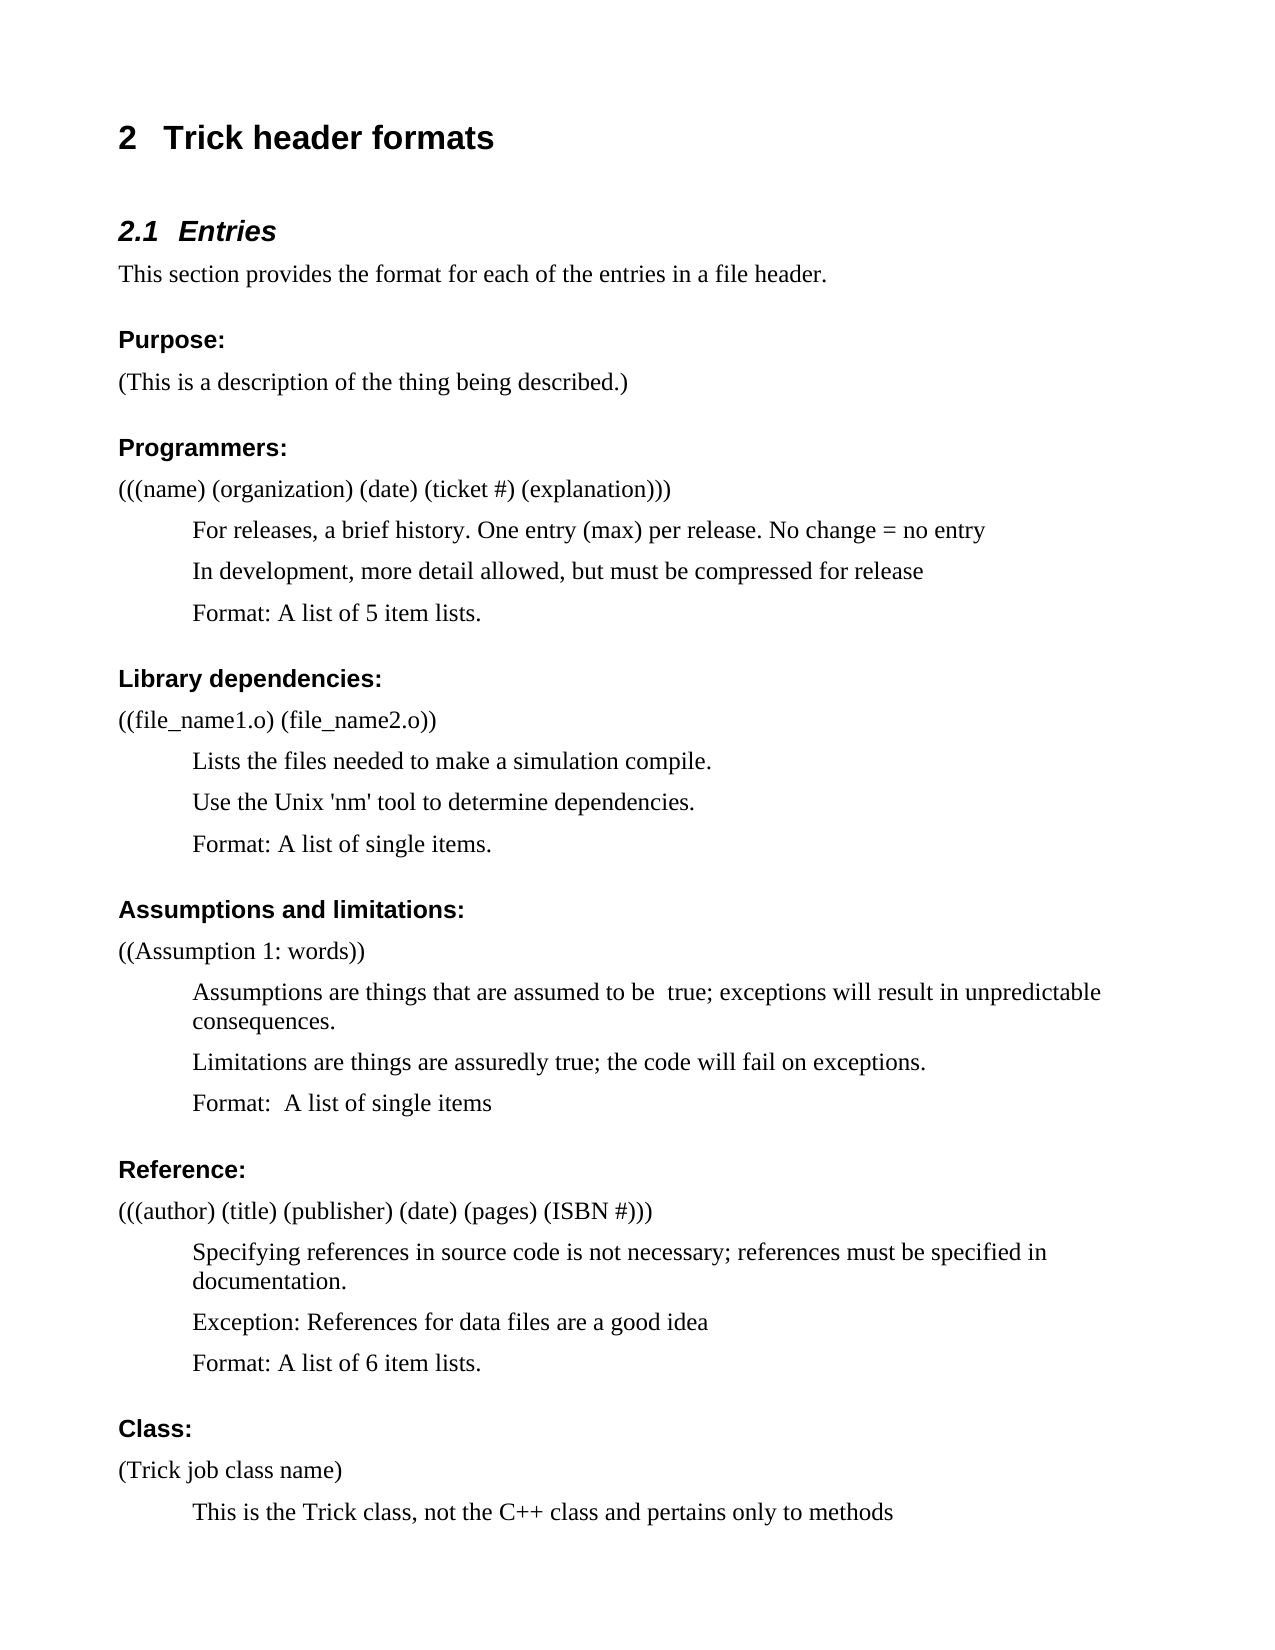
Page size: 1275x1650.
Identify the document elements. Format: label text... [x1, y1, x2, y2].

text This section provides the format for each of the entries in a file header. [118, 259, 1157, 288]
subtitle Reference: [118, 1155, 1157, 1183]
text ((Assumption 1: words)) [118, 936, 1157, 965]
text Exception: References for data files are a good idea [118, 1307, 1157, 1336]
text ((file_name1.o) (file_name2.o)) [118, 705, 1157, 734]
subtitle Assumptions and limitations: [118, 895, 1157, 923]
text (This is a description of the thing being described.) [118, 367, 1157, 395]
text (Trick job class name) [118, 1456, 1157, 1484]
text In development, more detail allowed, but must be compressed for release [118, 556, 1157, 585]
text This is the Trick class, not the C++ class and pertains only to methods [118, 1497, 1157, 1526]
text Use the Unix 'nm' tool to determine dependencies. [118, 787, 1157, 816]
subtitle Library dependencies: [118, 664, 1157, 692]
text Limitations are things are assuredly true; the code will fail on exceptions. [118, 1047, 1157, 1076]
text Assumptions are things that are assumed to be true; exceptions will result in unpredictable consequences. [118, 977, 1157, 1035]
text For releases, a brief history. One entry (max) per release. No change = no entry [118, 515, 1157, 544]
text Format: A list of single items [118, 1088, 1157, 1117]
text Format: A list of 5 item lists. [118, 598, 1157, 626]
subtitle Entries [118, 214, 1157, 247]
text Specifying references in source code is not necessary; references must be specified in documentation. [118, 1237, 1157, 1294]
subtitle Class: [118, 1414, 1157, 1443]
text Lists the files needed to make a simulation compile. [118, 746, 1157, 775]
text (((name) (organization) (date) (ticket #) (explanation))) [118, 474, 1157, 503]
subtitle Programmers: [118, 433, 1157, 461]
text Format: A list of single items. [118, 829, 1157, 857]
text Format: A list of 6 item lists. [118, 1348, 1157, 1377]
text (((author) (title) (publisher) (date) (pages) (ISBN #))) [118, 1196, 1157, 1224]
subtitle Trick header formats [118, 118, 1157, 157]
subtitle Purpose: [118, 326, 1157, 354]
